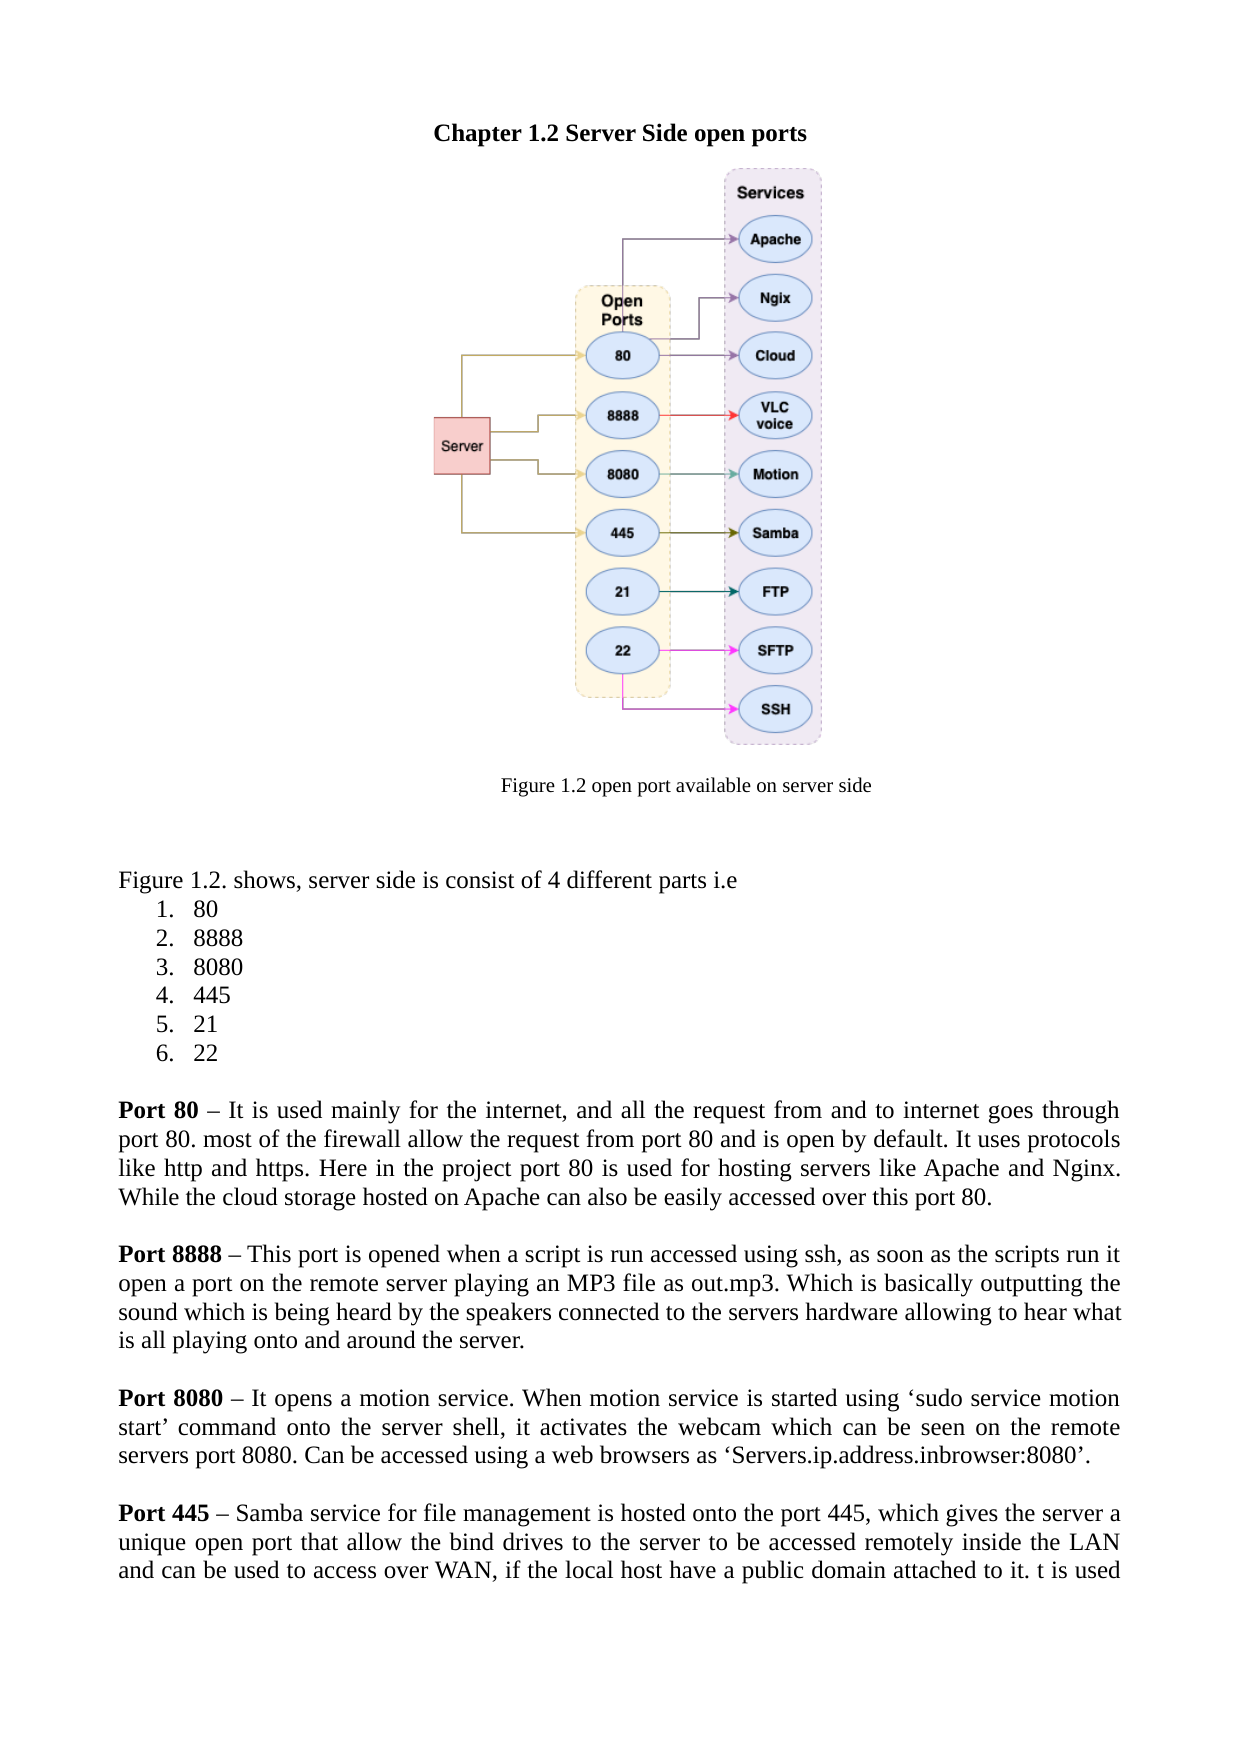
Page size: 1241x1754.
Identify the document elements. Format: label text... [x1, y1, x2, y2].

list 8888 [156, 923, 1122, 952]
text Figure 1.2. shows, server side is consist of 4 different parts i.e [118, 866, 1122, 894]
text Port 8888 – This port is opened when a script is run accessed using ssh, as soon as the scripts run it open a port on the remote server playing an MP3 file as out.mp3. Which is basically outputting the sound which is being heard by the speakers connected to the servers hardware allowing to hear what is all playing onto and around the server. [118, 1239, 1122, 1354]
text Port 8080 – It opens a motion service. When motion service is started using ‘sudo service motion start’ command onto the server shell, it activates the webcam which can be seen on the remote servers port 8080. Can be accessed using a web browsers as ‘Servers.ip.address.inbrowser:8080’. [118, 1383, 1122, 1469]
list 80 [156, 894, 1122, 923]
text Port 80 – It is used mainly for the internet, and all the request from and to internet goes through port 80. most of the firewall allow the request from port 80 and is open by default. It uses protocols like http and https. Here in the project port 80 is used for hosting servers like Apache and Nginx. While the cloud storage hosted on Apache can also be easily accessed over this port 80. [118, 1096, 1122, 1211]
list 22 [156, 1038, 1122, 1067]
list 445 [156, 981, 1122, 1009]
text Chapter 1.2 Server Side open ports [118, 118, 1122, 147]
list 8080 [156, 952, 1122, 981]
picture [433, 168, 822, 745]
list 21 [156, 1009, 1122, 1038]
text Port 445 – Samba service for file management is hosted onto the port 445, which gives the server a unique open port that allow the bind drives to the server to be accessed remotely inside the LAN and can be used to access over WAN, if the local host have a public domain attached to it. t is used [118, 1498, 1122, 1584]
